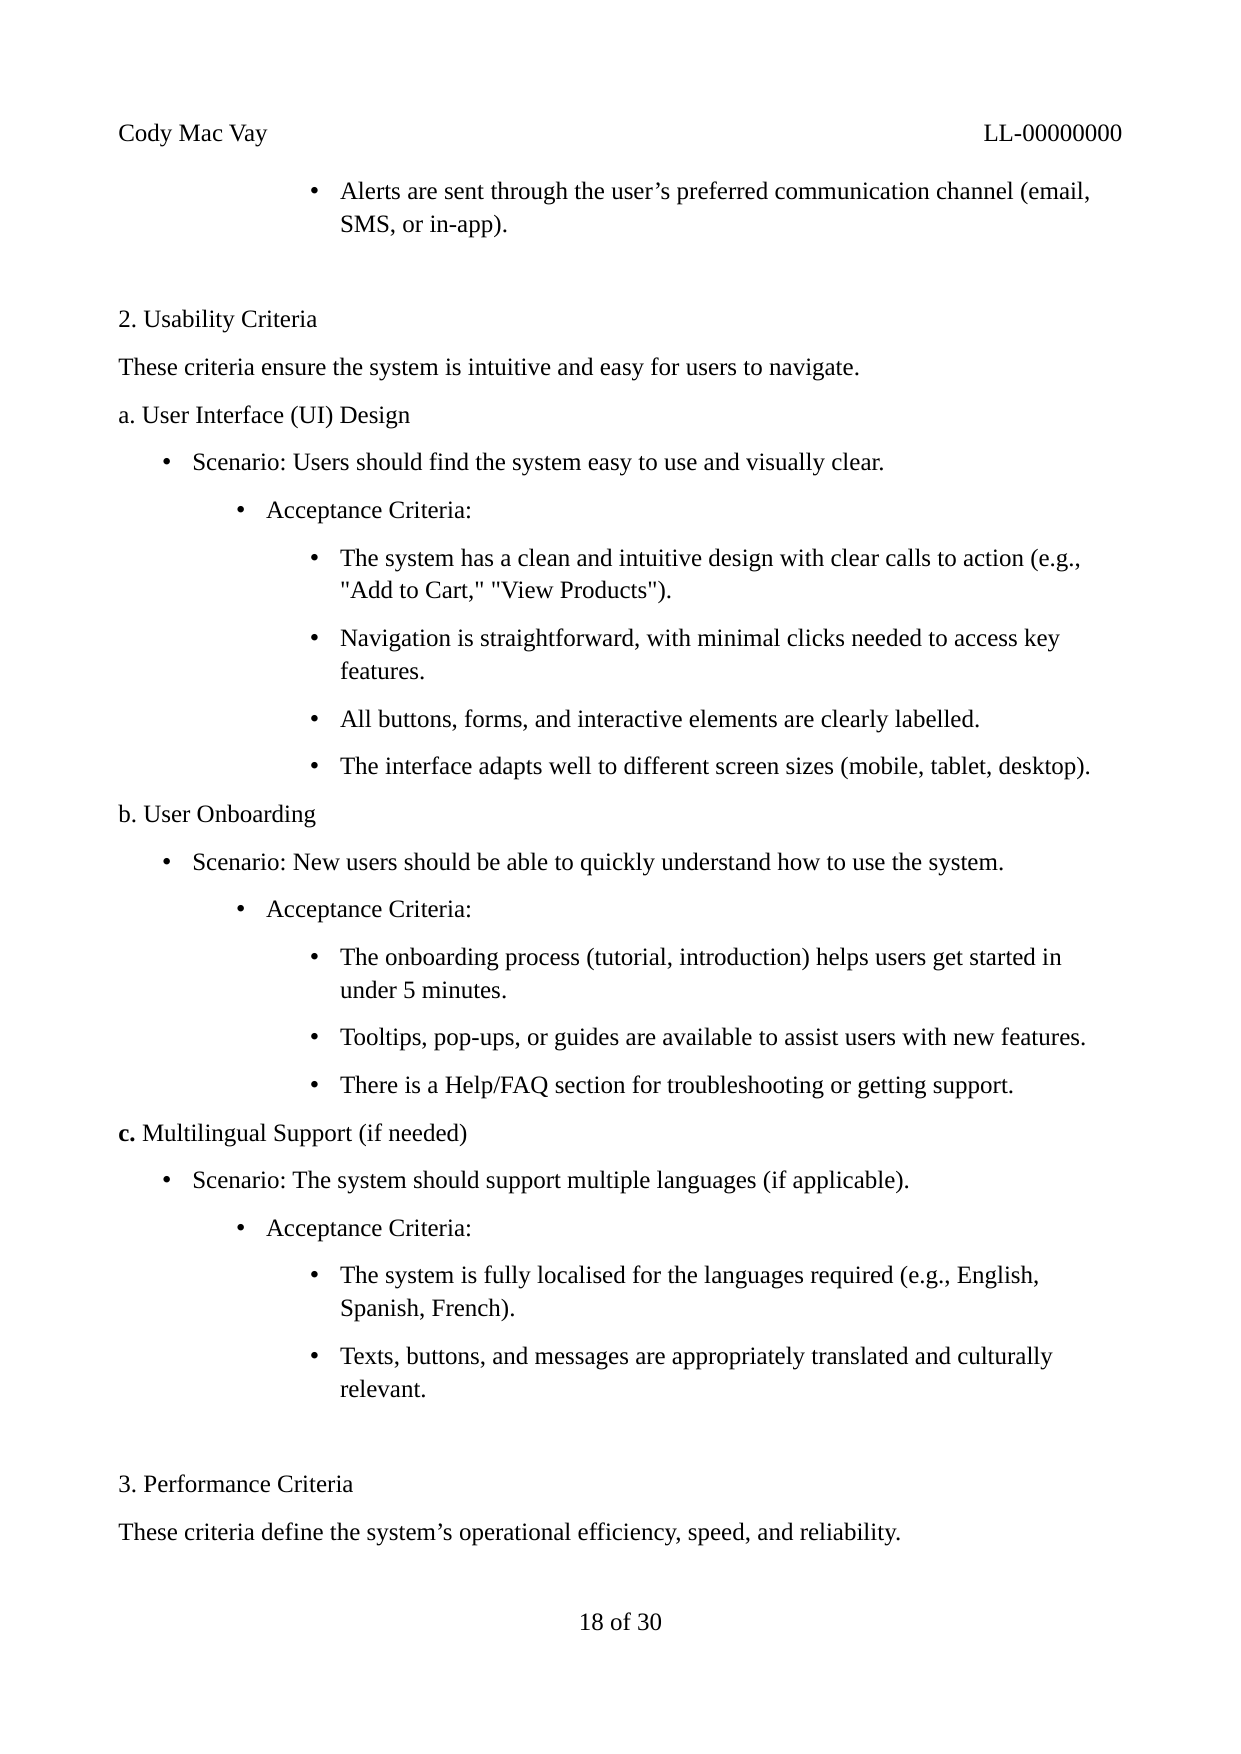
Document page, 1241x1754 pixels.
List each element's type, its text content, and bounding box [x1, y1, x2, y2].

list There is a Help/FAQ section for troubleshooting or getting support. [310, 1070, 1122, 1099]
text c. Multilingual Support (if needed) [118, 1118, 1122, 1146]
list Tooltips, pop-ups, or guides are available to assist users with new features. [310, 1022, 1122, 1051]
list Navigation is straightforward, with minimal clicks needed to access key features. [310, 623, 1122, 685]
list The system is fully localised for the languages required (e.g., English, Spanish, French). [310, 1261, 1122, 1322]
list The onboarding process (tutorial, introduction) helps users get started in under 5 minutes. [310, 942, 1122, 1004]
list Acceptance Criteria: [236, 495, 1122, 524]
list The interface adapts well to different screen sizes (mobile, tablet, desktop). [310, 751, 1122, 780]
text b. User Onboarding [118, 799, 1122, 828]
list The system has a clean and intuitive design with clear calls to action (e.g., "Add to Cart," "View Products"). [310, 543, 1122, 604]
list Acceptance Criteria: [236, 1213, 1122, 1242]
text a. User Interface (UI) Design [118, 400, 1122, 428]
list Scenario: New users should be able to quickly understand how to use the system. [162, 847, 1122, 875]
text These criteria ensure the system is intuitive and easy for users to navigate. [118, 352, 1122, 381]
list Scenario: Users should find the system easy to use and visually clear. [162, 447, 1122, 476]
list Scenario: The system should support multiple languages (if applicable). [162, 1165, 1122, 1194]
text These criteria define the system’s operational efficiency, speed, and reliability. [118, 1517, 1122, 1546]
list Texts, buttons, and messages are appropriately translated and culturally relevant. [310, 1341, 1122, 1403]
list All buttons, forms, and interactive elements are clearly labelled. [310, 704, 1122, 733]
list Alerts are sent through the user’s preferred communication channel (email, SMS, or in-app). [310, 176, 1122, 238]
text 2. Usability Criteria [118, 304, 1122, 333]
list Acceptance Criteria: [236, 894, 1122, 923]
text 3. Performance Criteria [118, 1469, 1122, 1498]
